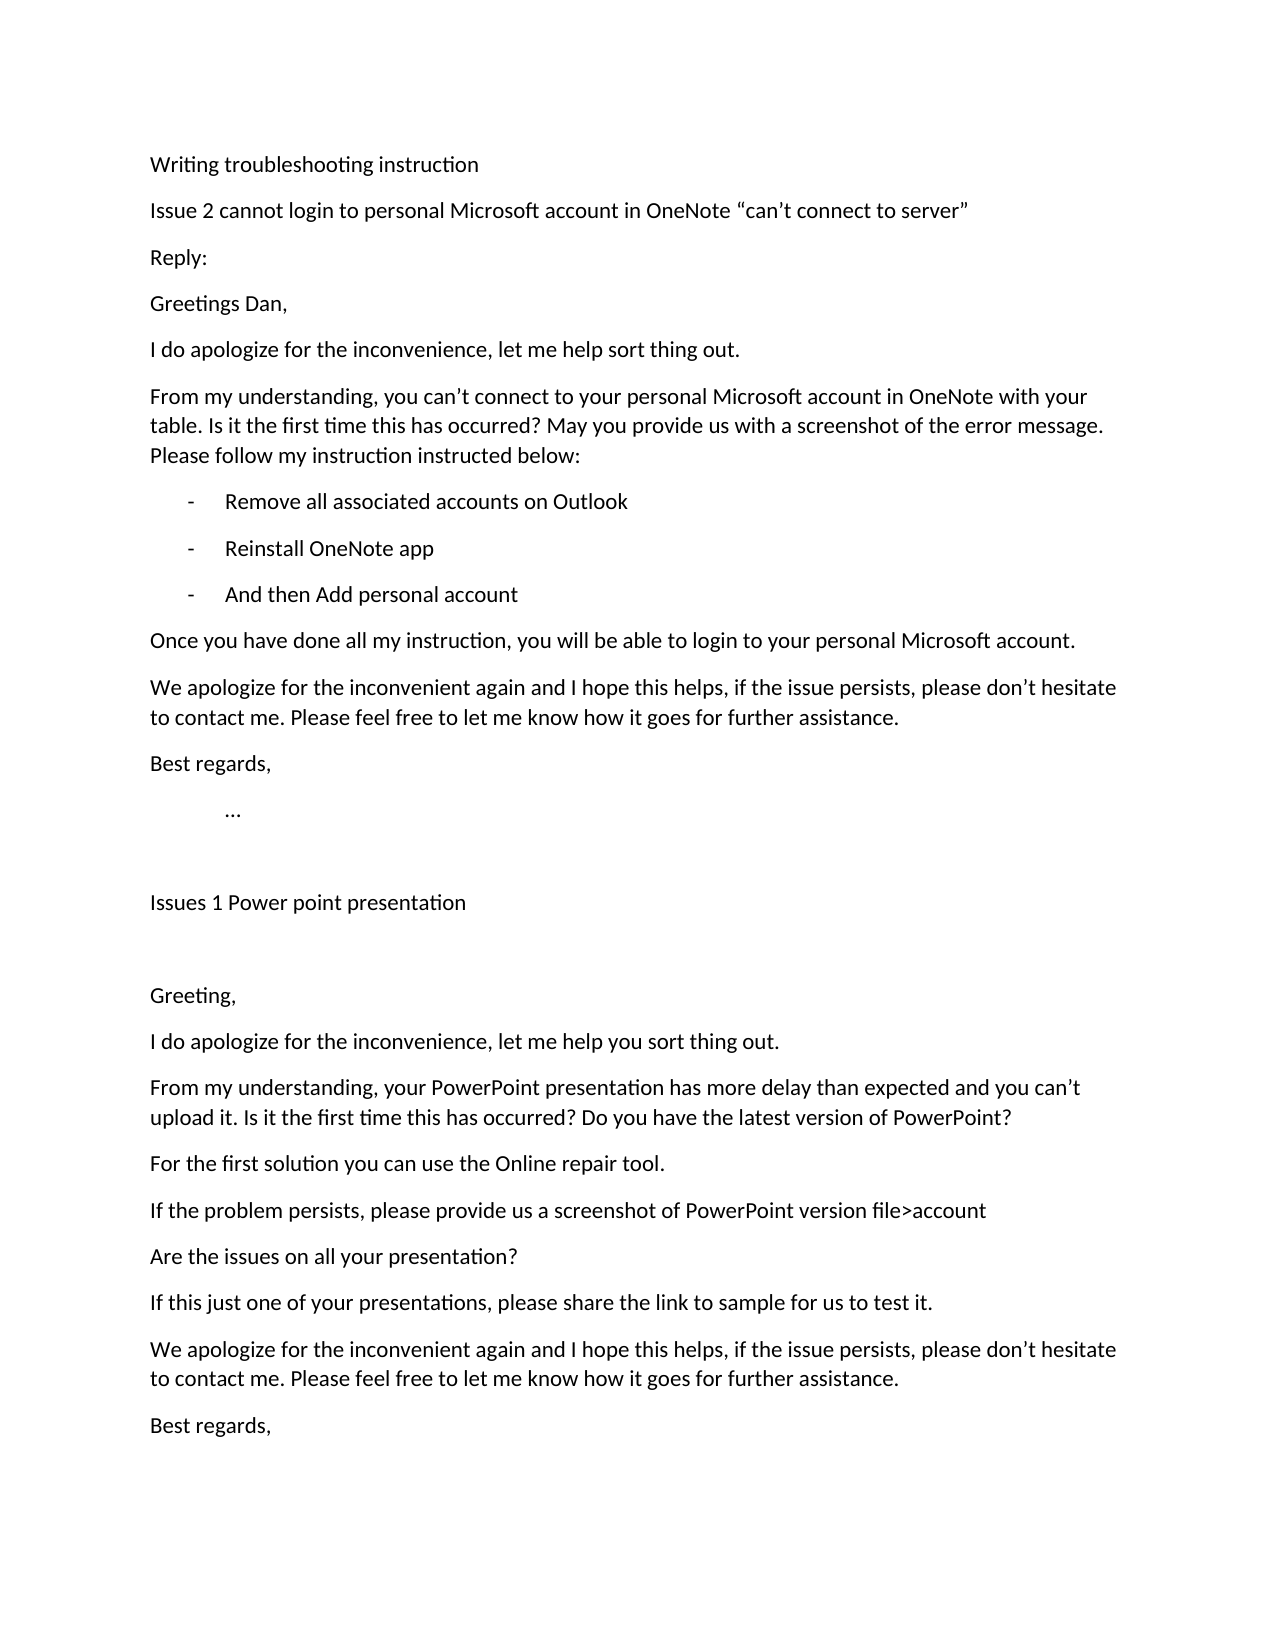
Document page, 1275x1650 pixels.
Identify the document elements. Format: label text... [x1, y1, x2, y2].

list Remove all associated accounts on Outlook [187, 487, 1125, 516]
list And then Add personal account [187, 580, 1125, 608]
text From my understanding, your PowerPoint presentation has more delay than expected and you can’t upload it. Is it the first time this has occurred? Do you have the latest version of PowerPoint? [150, 1073, 1125, 1131]
text I do apologize for the inconvenience, let me help sort thing out. [150, 335, 1125, 363]
text Greeting, [150, 981, 1125, 1009]
text For the first solution you can use the Online repair tool. [150, 1149, 1125, 1177]
text If the problem persists, please provide us a screenshot of PowerPoint version file>account [150, 1196, 1125, 1224]
text Greetings Dan, [150, 289, 1125, 317]
text Best regards, [150, 749, 1125, 777]
text We apologize for the inconvenient again and I hope this helps, if the issue persists, please don’t hesitate to contact me. Please feel free to let me know how it goes for further assistance. [150, 1335, 1125, 1393]
text … [150, 795, 1125, 823]
text If this just one of your presentations, please share the link to sample for us to test it. [150, 1288, 1125, 1317]
text I do apologize for the inconvenience, let me help you sort thing out. [150, 1027, 1125, 1055]
text Once you have done all my instruction, you will be able to login to your personal Microsoft account. [150, 627, 1125, 654]
text Reply: [150, 243, 1125, 271]
text Issues 1 Power point presentation [150, 888, 1125, 916]
text Are the issues on all your presentation? [150, 1242, 1125, 1270]
text From my understanding, you can’t connect to your personal Microsoft account in OneNote with your table. Is it the first time this has occurred? May you provide us with a screenshot of the error message. Please follow my instruction instructed below: [150, 382, 1125, 469]
text We apologize for the inconvenient again and I hope this helps, if the issue persists, please don’t hesitate to contact me. Please feel free to let me know how it goes for further assistance. [150, 673, 1125, 731]
text Issue 2 cannot login to personal Microsoft account in OneNote “can’t connect to server” [150, 196, 1125, 224]
text Writing troubleshooting instruction [150, 150, 1125, 178]
list Reinstall OneNote app [187, 534, 1125, 562]
text Best regards, [150, 1411, 1125, 1439]
